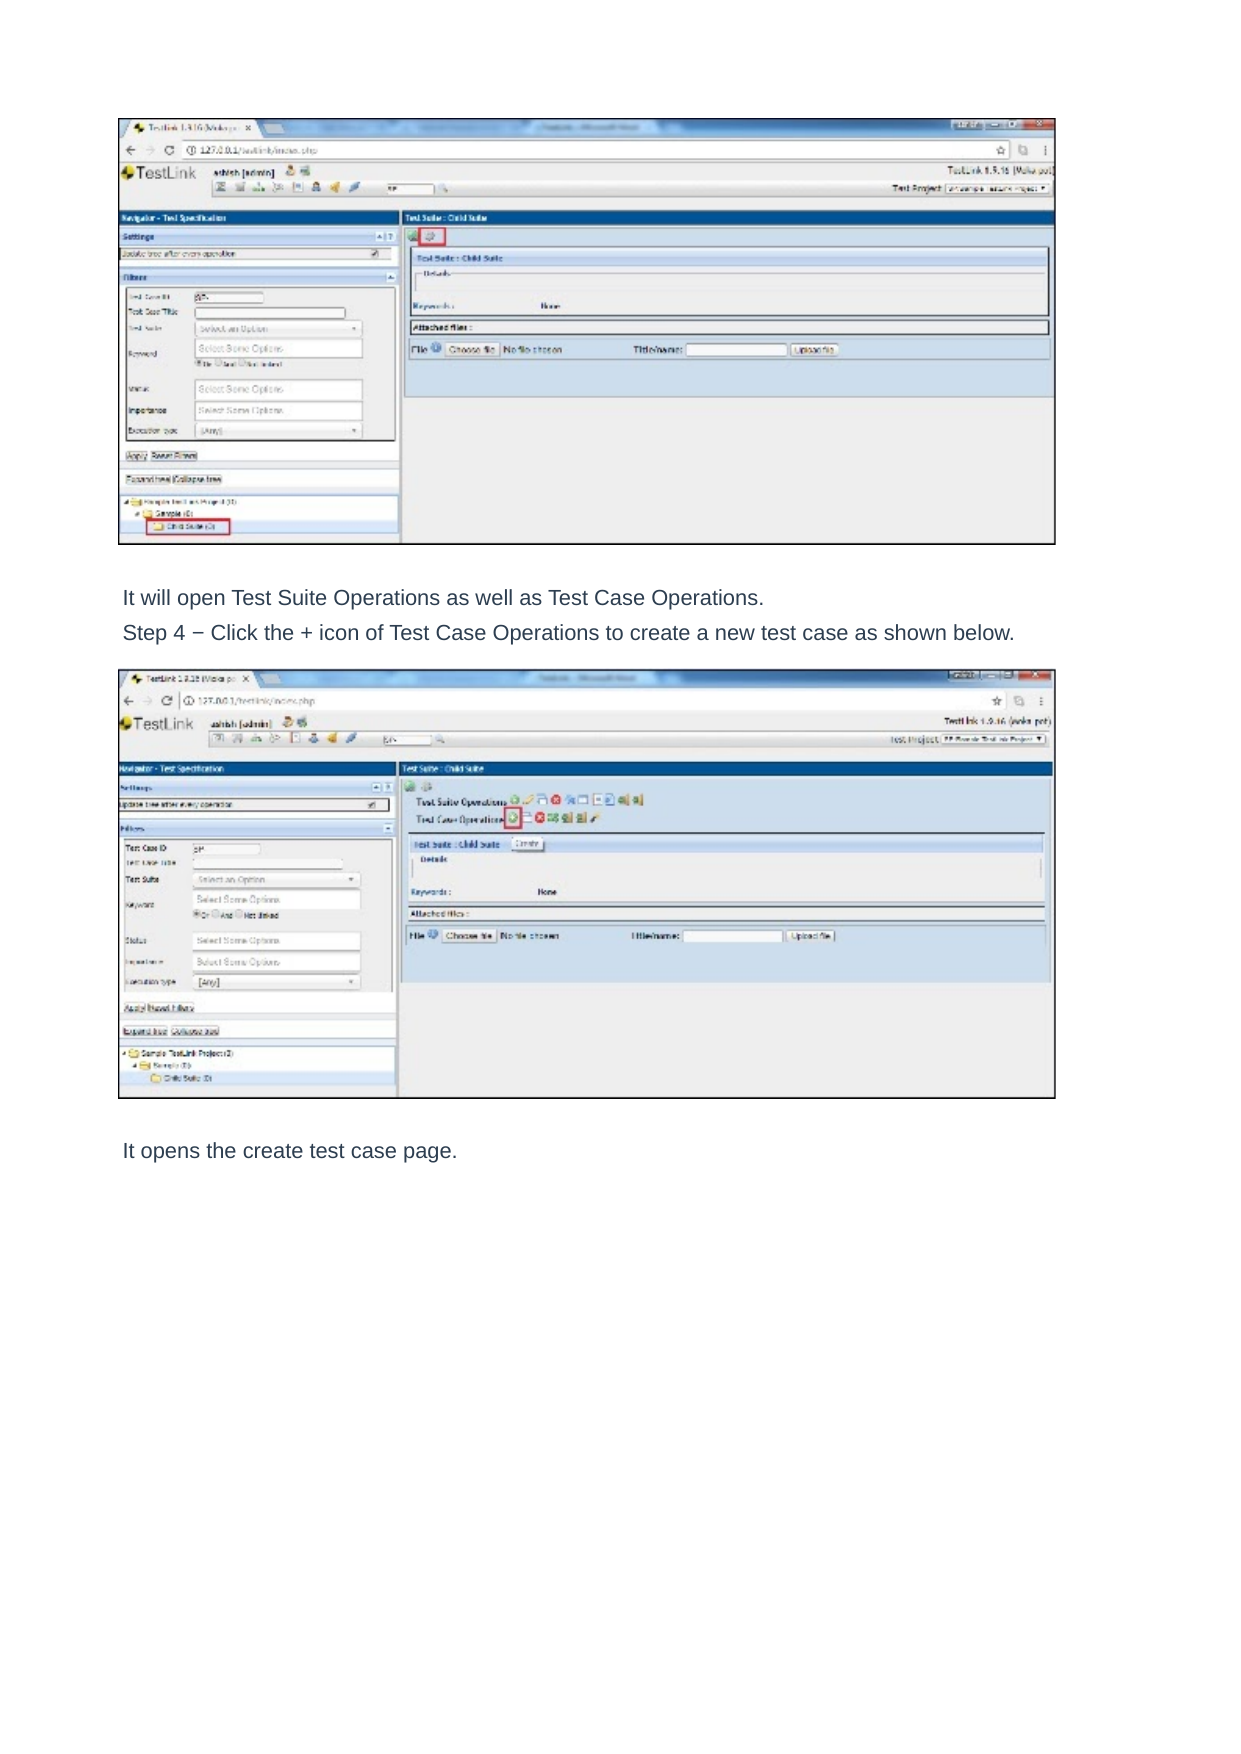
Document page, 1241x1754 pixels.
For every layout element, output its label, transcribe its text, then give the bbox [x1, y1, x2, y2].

text Step 4 − Click the + icon of Test Case Operations to create a new test case as shown below. [122, 619, 1118, 644]
picture [118, 668, 1056, 1099]
text It opens the create test case page. [122, 1138, 1118, 1163]
text It will open Test Suite Operations as well as Test Case Operations. [122, 585, 1118, 610]
picture [118, 118, 1056, 545]
